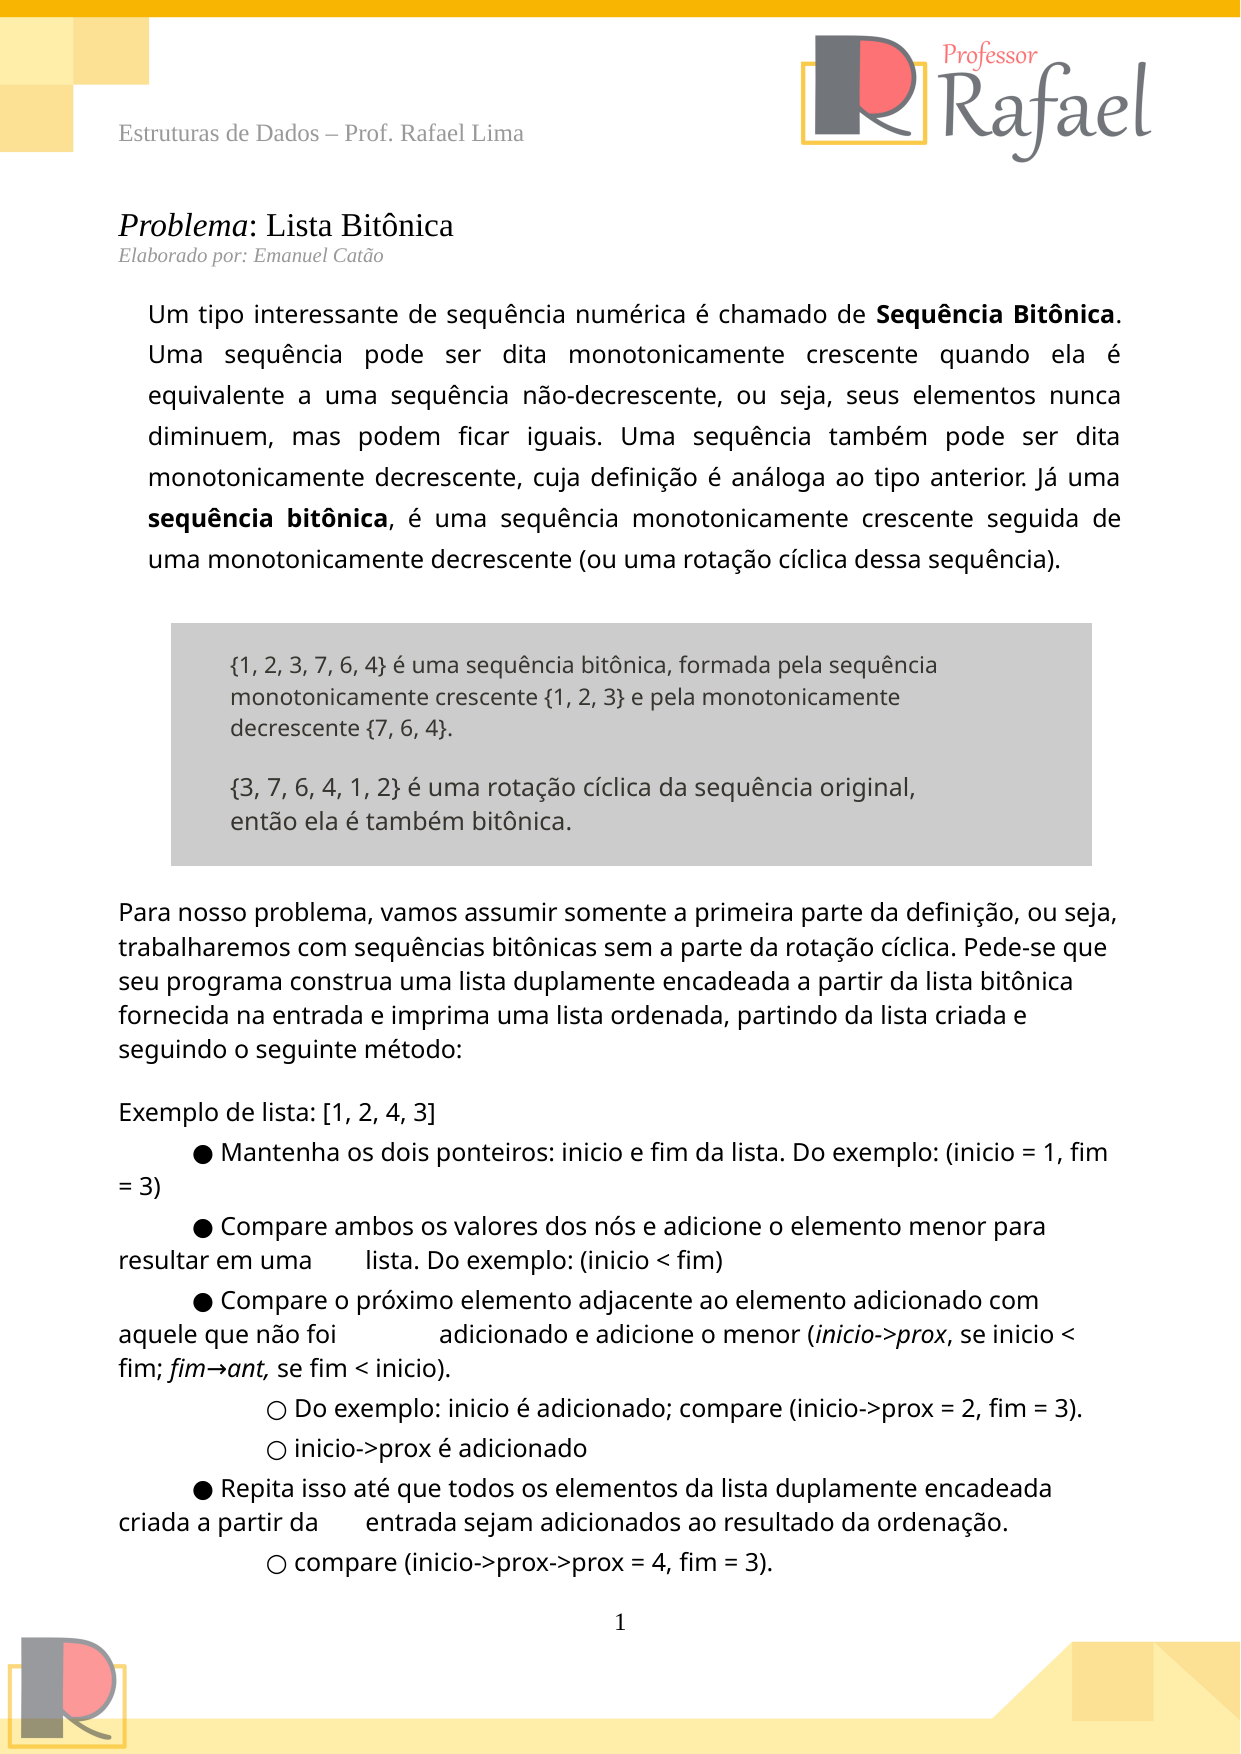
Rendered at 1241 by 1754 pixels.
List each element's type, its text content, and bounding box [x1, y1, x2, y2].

text Exemplo de lista: [1, 2, 4, 3] [118, 1094, 1122, 1128]
text ○ compare (inicio->prox->prox = 4, fim = 3). [118, 1544, 1122, 1578]
picture [0, 0, 1241, 1754]
text Problema: Lista Bitônica [118, 205, 1122, 243]
text ○ Do exemplo: inicio é adicionado; compare (inicio->prox = 2, fim = 3). [118, 1390, 1122, 1424]
text ○ inicio->prox é adicionado [118, 1430, 1122, 1464]
table_header {1, 2, 3, 7, 6, 4} é uma sequência bitônica, formada pela sequência monotonicamente crescente {1, 2, 3} e pela monotonicamente decrescente {7, 6, 4}. {3, 7, 6, 4, 1, 2} é uma rotação cíclica da sequência original, então ela é também bitônica. [171, 623, 1092, 866]
text Elaborado por: Emanuel Catão [118, 243, 1122, 267]
text ● Repita isso até que todos os elementos da lista duplamente encadeada criada a partir da entrada sejam adicionados ao resultado da ordenação. [118, 1470, 1122, 1538]
text ● Mantenha os dois ponteiros: inicio e fim da lista. Do exemplo: (inicio = 1, fim = 3) [118, 1134, 1122, 1202]
text Um tipo interessante de sequência numérica é chamado de Sequência Bitônica. Uma sequência pode ser dita monotonicamente crescente quando ela é equivalente a uma sequência não-decrescente, ou seja, seus elementos nunca diminuem, mas podem ficar iguais. Uma sequência também pode ser dita monotonicamente decrescente, cuja definição é análoga ao tipo anterior. Já uma sequência bitônica, é uma sequência monotonicamente crescente seguida de uma monotonicamente decrescente (ou uma rotação cíclica dessa sequência). [148, 296, 1122, 575]
text ● Compare o próximo elemento adjacente ao elemento adicionado com aquele que não foi adicionado e adicione o menor (inicio->prox, se inicio < fim; fim→ant, se fim < inicio). [118, 1282, 1122, 1384]
text Para nosso problema, vamos assumir somente a primeira parte da definição, ou seja, trabalharemos com sequências bitônicas sem a parte da rotação cíclica. Pede-se que seu programa construa uma lista duplamente encadeada a partir da lista bitônica fornecida na entrada e imprima uma lista ordenada, partindo da lista criada e seguindo o seguinte método: [118, 895, 1122, 1065]
text ● Compare ambos os valores dos nós e adicione o elemento menor para resultar em uma lista. Do exemplo: (inicio < fim) [118, 1208, 1122, 1276]
